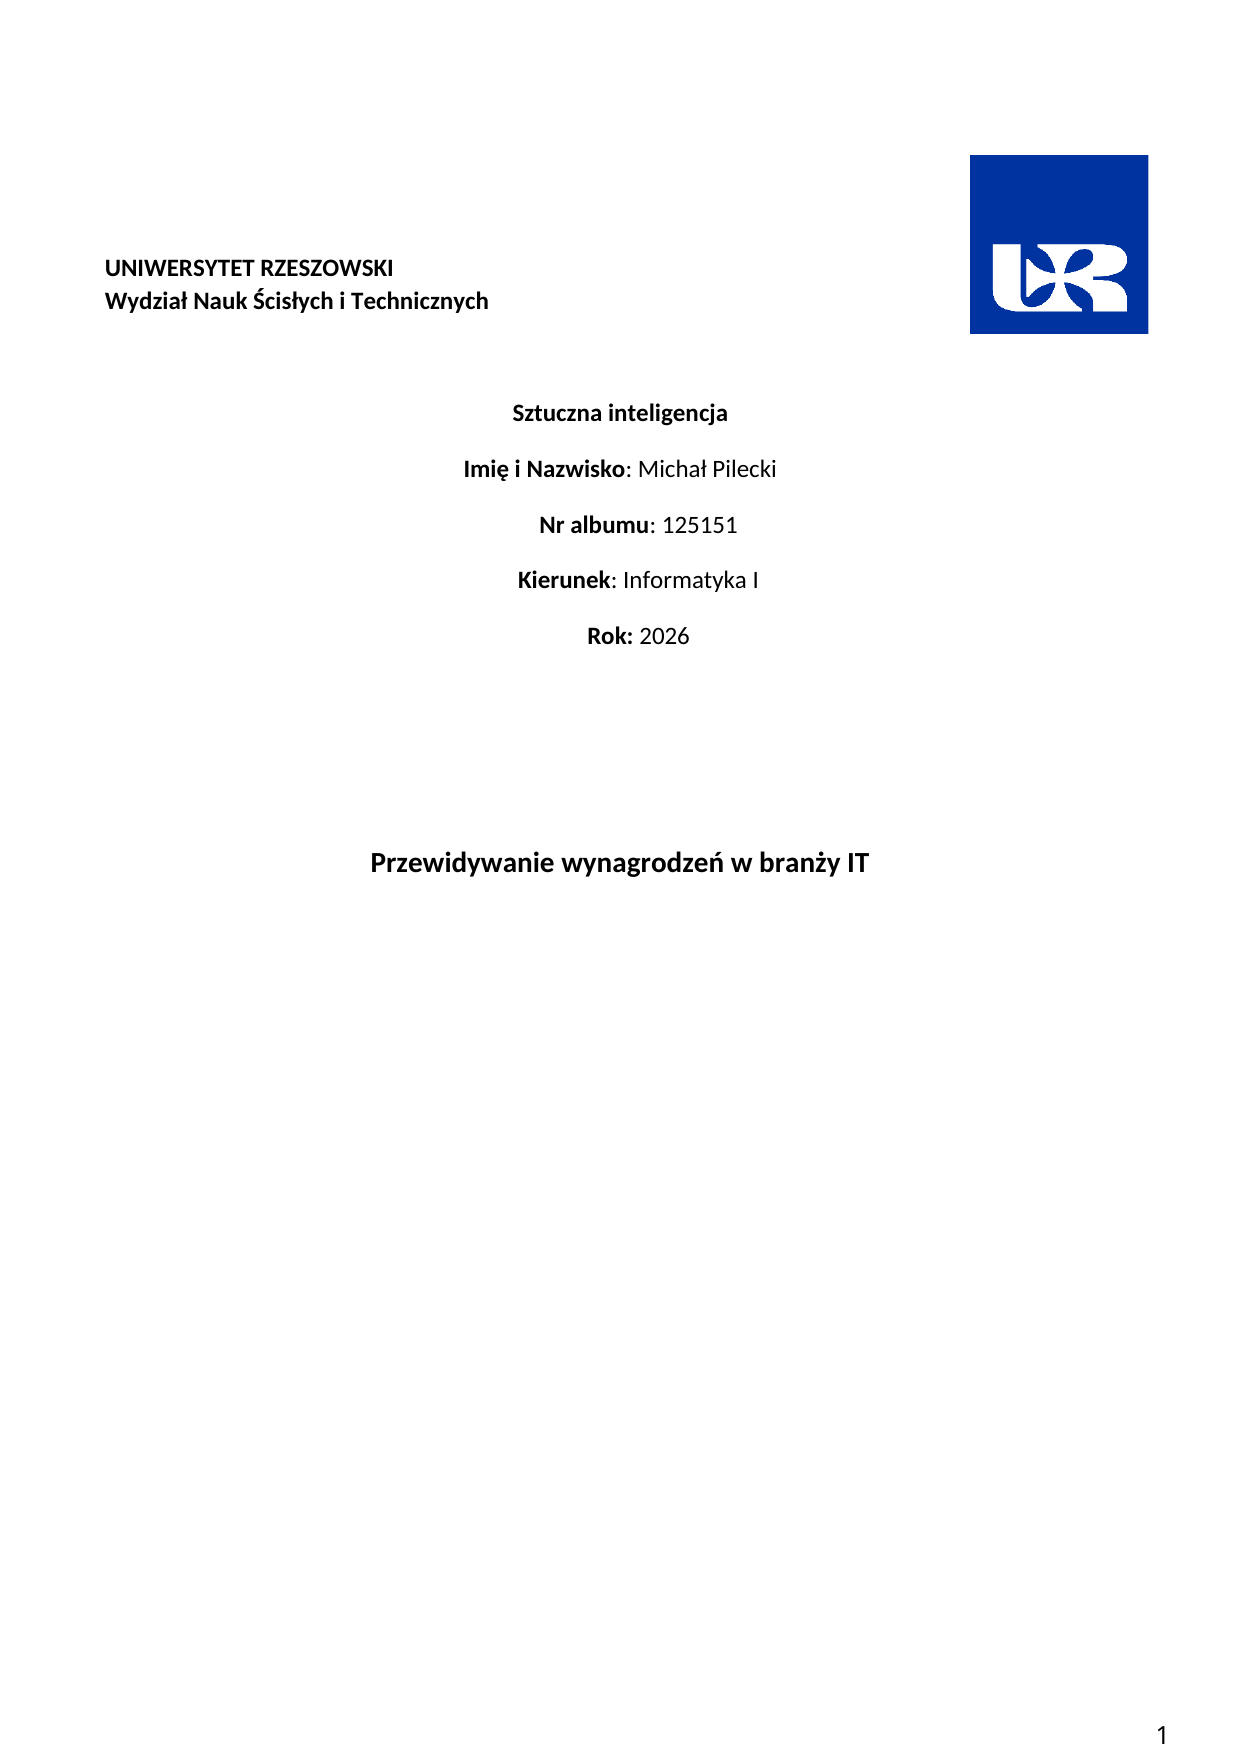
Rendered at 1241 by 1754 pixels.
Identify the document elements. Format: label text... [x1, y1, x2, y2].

text Nr albumu: 125151 [409, 509, 833, 539]
text Rok: 2026 [409, 620, 833, 651]
picture [970, 155, 1149, 252]
text Imię i Nazwisko: Michał Pilecki [75, 453, 1165, 483]
text UNIWERSYTET RZESZOWSKI [104, 252, 1169, 283]
text Sztuczna inteligencja [75, 397, 1165, 428]
picture [970, 316, 1149, 334]
text Wydział Nauk Ścisłych i Technicznych [104, 285, 1169, 316]
text Kierunek: Informatyka I [409, 564, 833, 595]
text Przewidywanie wynagrodzeń w branży IT [75, 844, 1165, 879]
